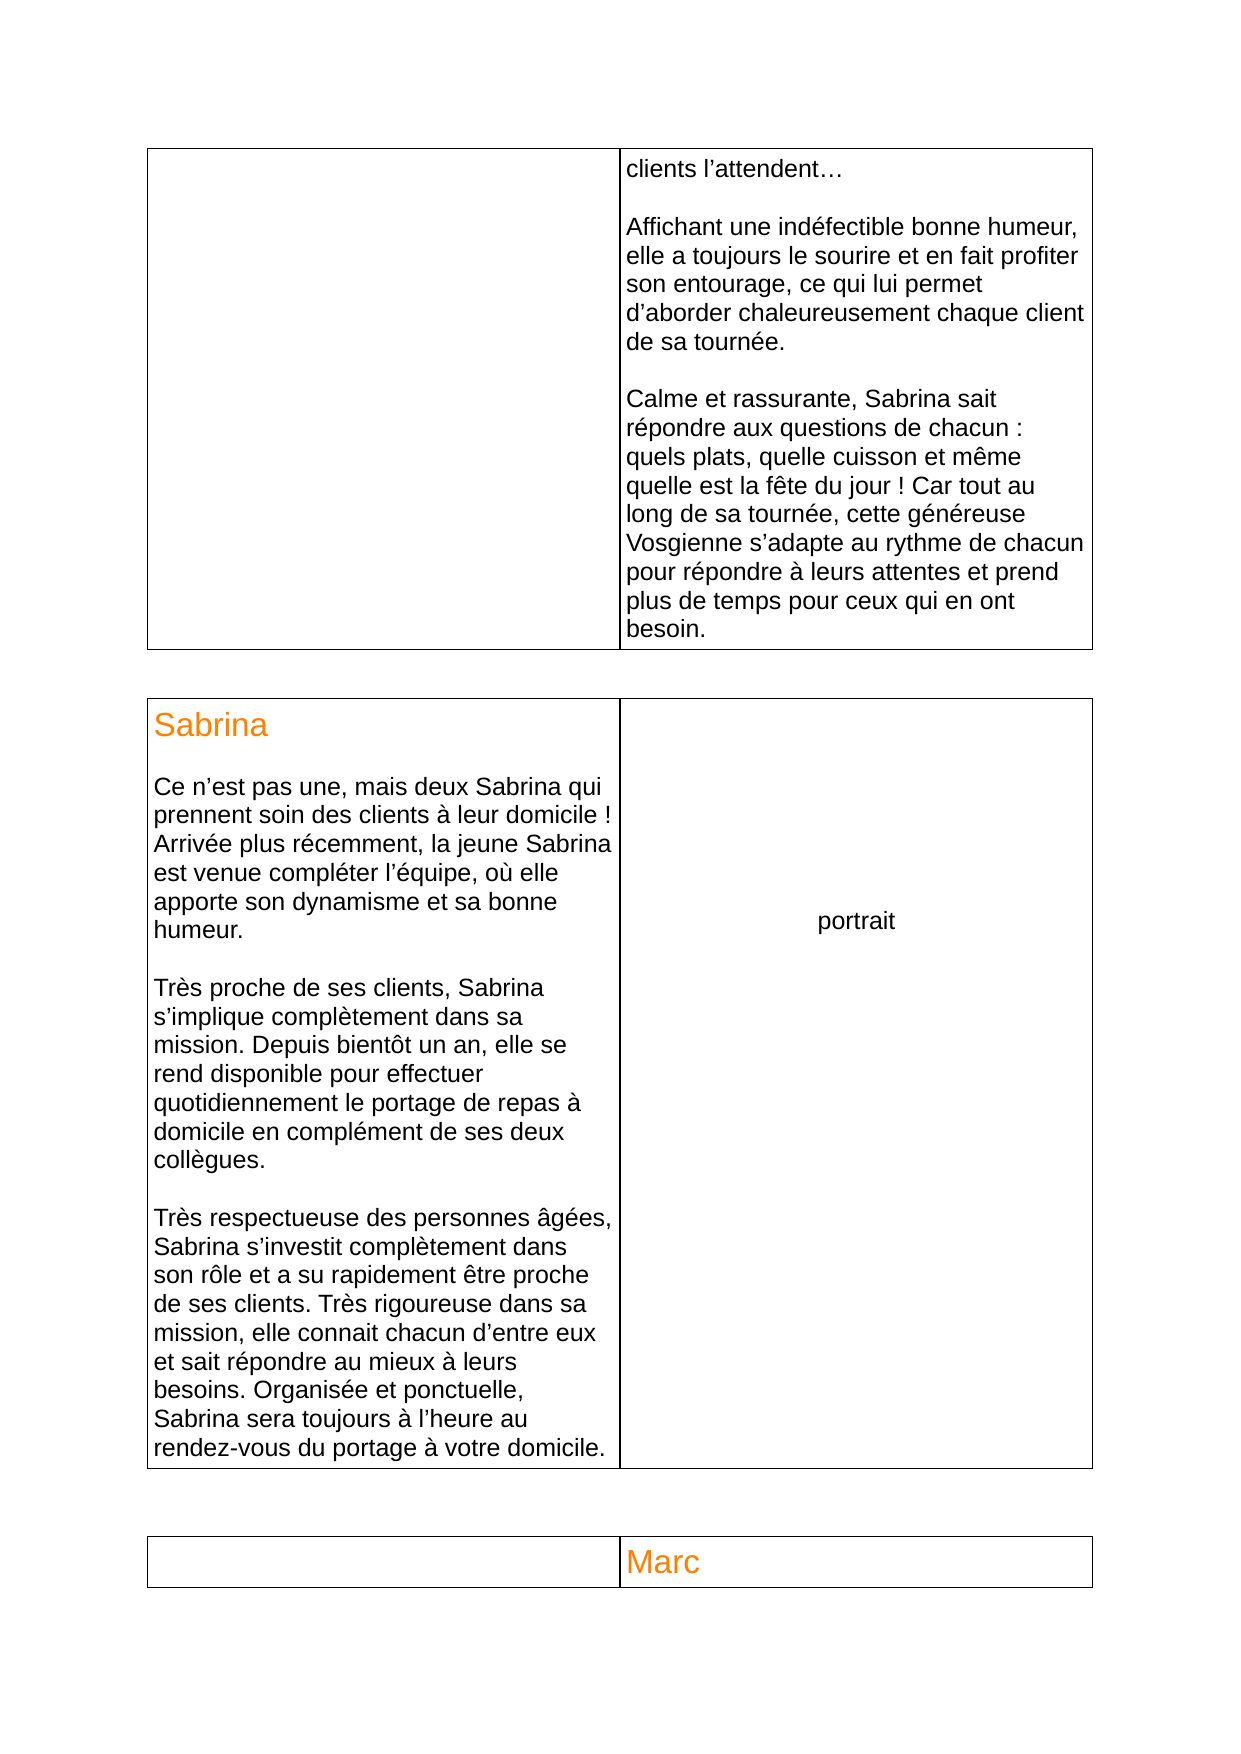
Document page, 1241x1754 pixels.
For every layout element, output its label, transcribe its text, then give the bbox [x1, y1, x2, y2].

table_header [148, 149, 619, 649]
table_header clients l’attendent… Affichant une indéfectible bonne humeur, elle a toujours le sourire et en fait profiter son entourage, ce qui lui permet d’aborder chaleureusement chaque client de sa tournée. Calme et rassurante, Sabrina sait répondre aux questions de chacun : quels plats, quelle cuisson et même quelle est la fête du jour ! Car tout au long de sa tournée, cette généreuse Vosgienne s’adapte au rythme de chacun pour répondre à leurs attentes et prend plus de temps pour ceux qui en ont besoin. [621, 149, 1092, 649]
table_header Marc [621, 1537, 1092, 1587]
table_header [148, 1537, 619, 1587]
table_header portrait [621, 699, 1092, 1467]
table_header Sabrina Ce n’est pas une, mais deux Sabrina qui prennent soin des clients à leur domicile ! Arrivée plus récemment, la jeune Sabrina est venue compléter l’équipe, où elle apporte son dynamisme et sa bonne humeur. Très proche de ses clients, Sabrina s’implique complètement dans sa mission. Depuis bientôt un an, elle se rend disponible pour effectuer quotidiennement le portage de repas à domicile en complément de ses deux collègues. Très respectueuse des personnes âgées, Sabrina s’investit complètement dans son rôle et a su rapidement être proche de ses clients. Très rigoureuse dans sa mission, elle connait chacun d’entre eux et sait répondre au mieux à leurs besoins. Organisée et ponctuelle, Sabrina sera toujours à l’heure au rendez-vous du portage à votre domicile. [148, 699, 619, 1467]
